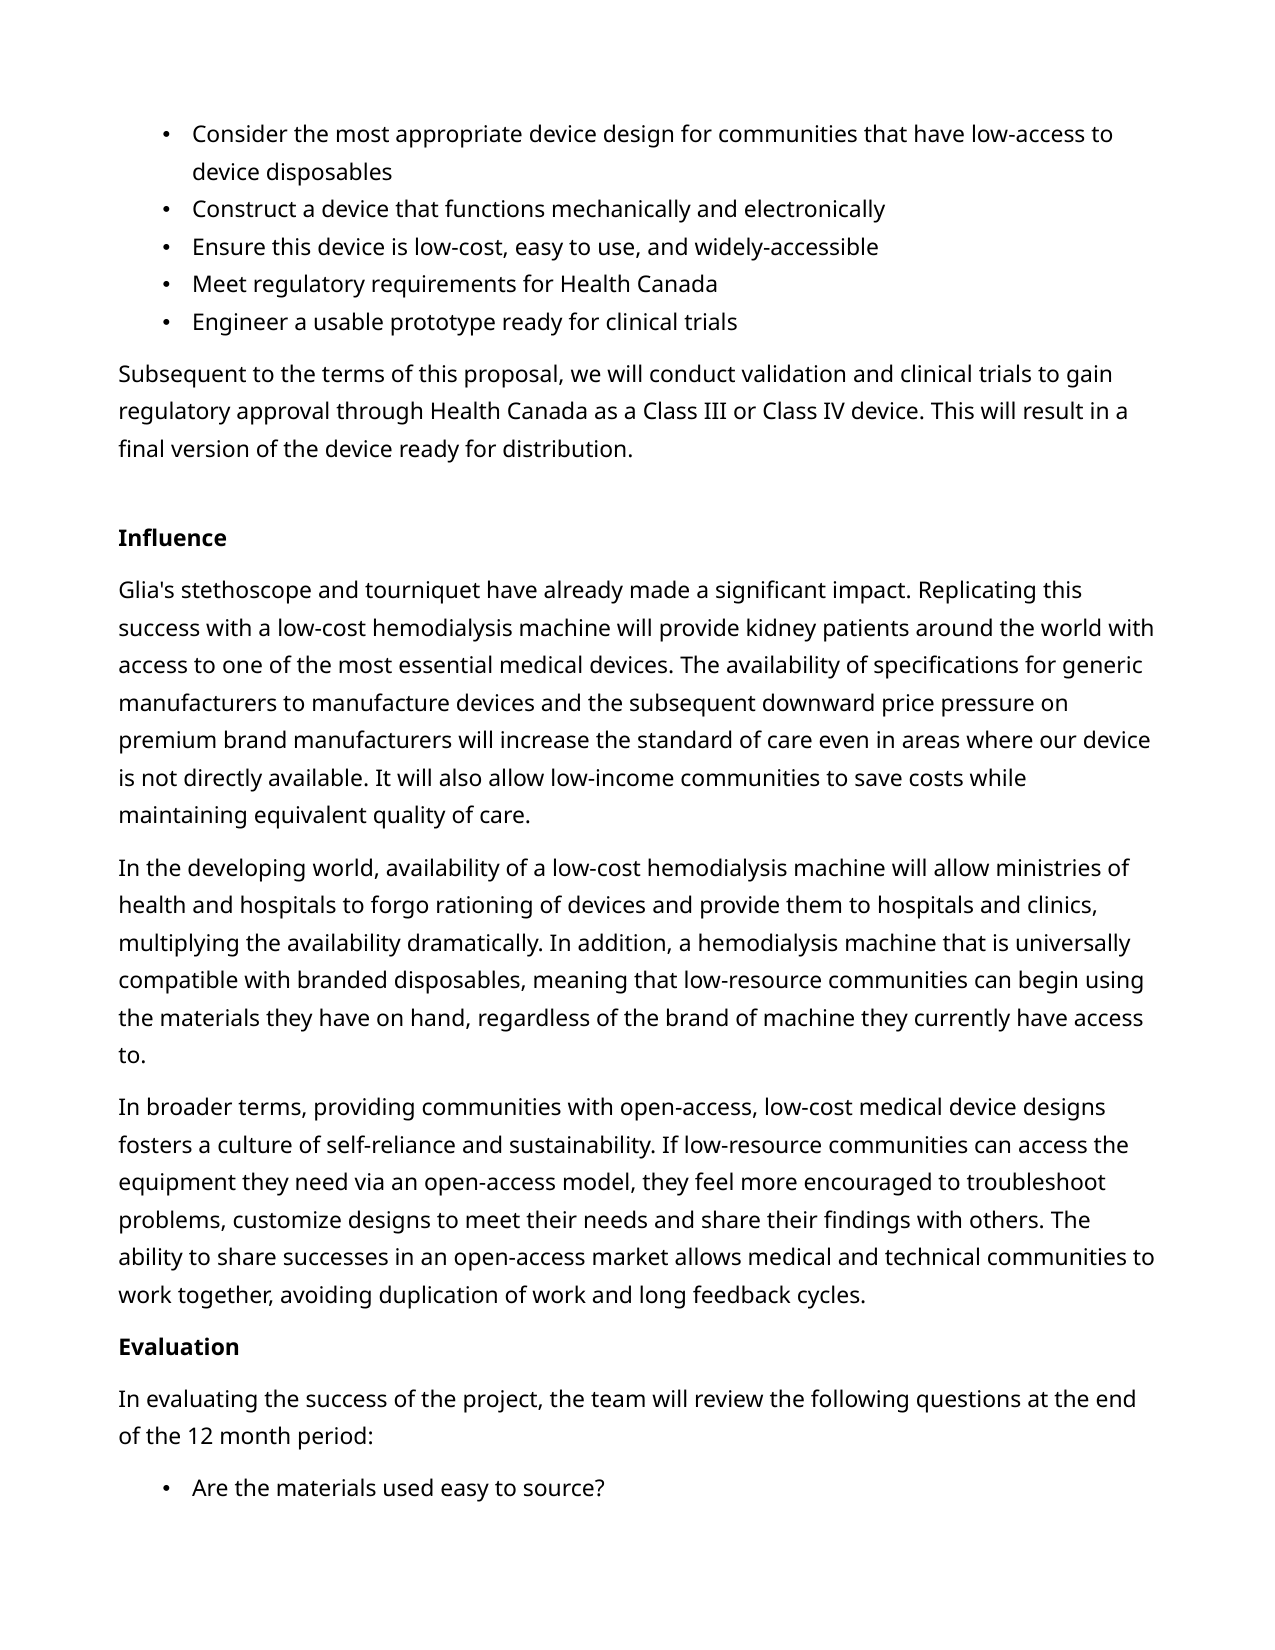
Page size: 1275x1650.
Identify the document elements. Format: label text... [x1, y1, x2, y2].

text Evaluation [118, 1331, 1157, 1362]
list Engineer a usable prototype ready for clinical trials [162, 306, 1157, 337]
text In the developing world, availability of a low-cost hemodialysis machine will allow ministries of health and hospitals to forgo rationing of devices and provide them to hospitals and clinics, multiplying the availability dramatically. In addition, a hemodialysis machine that is universally compatible with branded disposables, meaning that low-resource communities can begin using the materials they have on hand, regardless of the brand of machine they currently have access to. [118, 851, 1157, 1070]
text Influence [118, 485, 1157, 553]
text In broader terms, providing communities with open-access, low-cost medical device designs fosters a culture of self-reliance and sustainability. If low-resource communities can access the equipment they need via an open-access model, they feel more encouraged to troubleshoot problems, customize designs to meet their needs and share their findings with others. The ability to share successes in an open-access market allows medical and technical communities to work together, avoiding duplication of work and long feedback cycles. [118, 1091, 1157, 1310]
list Construct a device that functions mechanically and electronically [162, 193, 1157, 224]
list Meet regulatory requirements for Health Canada [162, 268, 1157, 299]
list Ensure this device is low-cost, easy to use, and widely-accessible [162, 231, 1157, 262]
list Consider the most appropriate device design for communities that have low-access to device disposables [162, 118, 1157, 187]
text In evaluating the success of the project, the team will review the following questions at the end of the 12 month period: [118, 1383, 1157, 1451]
text Glia's stethoscope and tourniquet have already made a significant impact. Replicating this success with a low-cost hemodialysis machine will provide kidney patients around the world with access to one of the most essential medical devices. The availability of specifications for generic manufacturers to manufacture devices and the subsequent downward price pressure on premium brand manufacturers will increase the standard of care even in areas where our device is not directly available. It will also allow low-income communities to save costs while maintaining equivalent quality of care. [118, 574, 1157, 831]
list Are the materials used easy to source? [162, 1472, 1157, 1503]
text Subsequent to the terms of this proposal, we will conduct validation and clinical trials to gain regulatory approval through Health Canada as a Class III or Class IV device. This will result in a final version of the device ready for distribution. [118, 358, 1157, 464]
